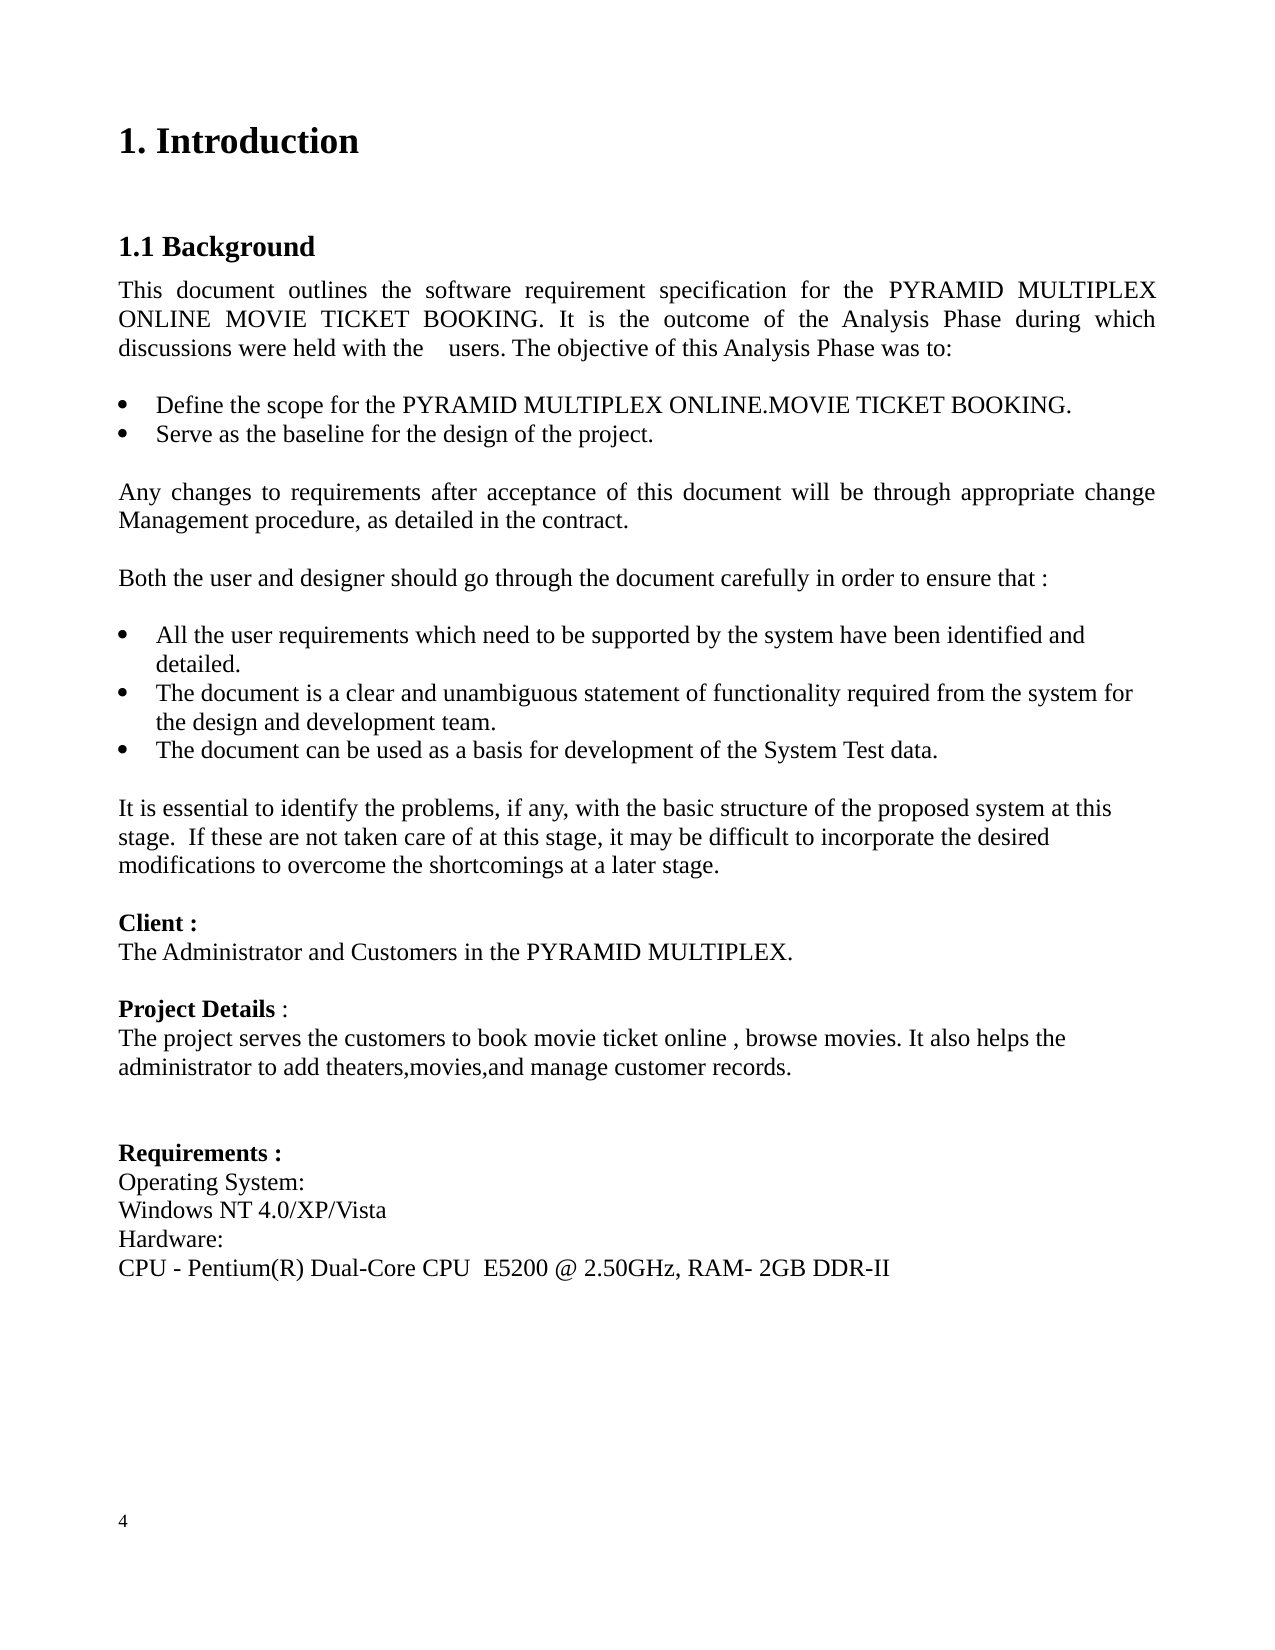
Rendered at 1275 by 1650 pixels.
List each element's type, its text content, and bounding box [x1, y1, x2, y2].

text Hardware: [118, 1224, 1157, 1253]
subtitle 1.1 Background [118, 229, 1157, 263]
text Both the user and designer should go through the document carefully in order to ensure that : [118, 563, 1157, 592]
text This document outlines the software requirement specification for the PYRAMID MULTIPLEX ONLINE MOVIE TICKET BOOKING. It is the outcome of the Analysis Phase during which discussions were held with the users. The objective of this Analysis Phase was to: [118, 275, 1157, 362]
list Define the scope for the PYRAMID MULTIPLEX ONLINE.MOVIE TICKET BOOKING. [118, 390, 1157, 419]
text The Administrator and Customers in the PYRAMID MULTIPLEX. [118, 937, 1157, 965]
list All the user requirements which need to be supported by the system have been identified and detailed. [118, 620, 1157, 678]
text It is essential to identify the problems, if any, with the basic structure of the proposed system at this stage. If these are not taken care of at this stage, it may be difficult to incorporate the desired modifications to overcome the shortcomings at a later stage. [118, 793, 1157, 879]
list Serve as the baseline for the design of the project. [118, 419, 1157, 448]
text The project serves the customers to book movie ticket online , browse movies. It also helps the administrator to add theaters,movies,and manage customer records. [118, 1023, 1157, 1080]
text 1. Introduction [118, 118, 1157, 161]
text Client : [118, 908, 1157, 937]
text Windows NT 4.0/XP/Vista [118, 1195, 1157, 1224]
text Operating System: [118, 1167, 1157, 1195]
text Any changes to requirements after acceptance of this document will be through appropriate change Management procedure, as detailed in the contract. [118, 477, 1157, 534]
text Project Details : [118, 994, 1157, 1023]
text Requirements : [118, 1138, 1157, 1167]
list The document can be used as a basis for development of the System Test data. [118, 735, 1157, 764]
list The document is a clear and unambiguous statement of functionality required from the system for the design and development team. [118, 678, 1157, 735]
text CPU - Pentium(R) Dual-Core CPU E5200 @ 2.50GHz, RAM- 2GB DDR-II [118, 1253, 1157, 1282]
